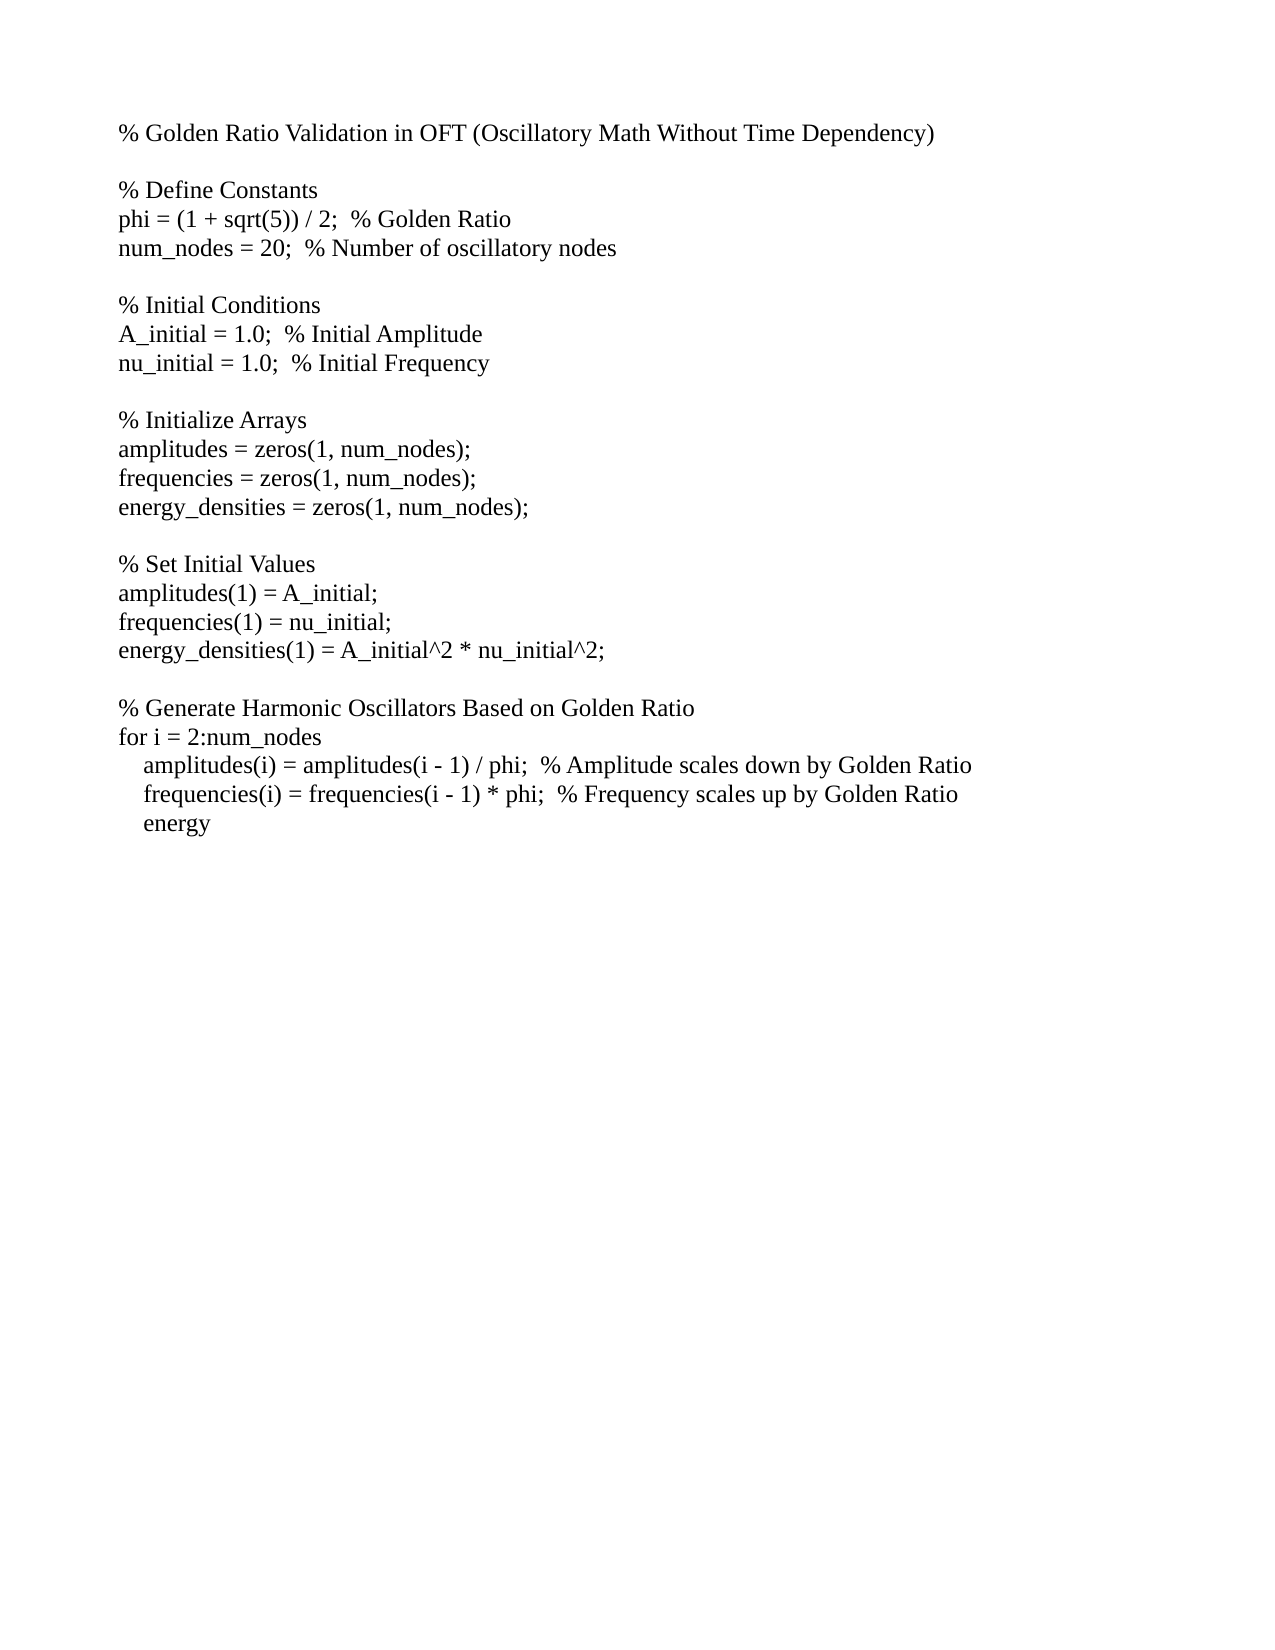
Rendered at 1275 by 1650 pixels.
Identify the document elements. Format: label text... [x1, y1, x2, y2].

text energy [118, 808, 1157, 837]
text % Generate Harmonic Oscillators Based on Golden Ratio [118, 693, 1157, 722]
text amplitudes = zeros(1, num_nodes); [118, 434, 1157, 463]
text % Set Initial Values [118, 549, 1157, 578]
text frequencies(i) = frequencies(i - 1) * phi; % Frequency scales up by Golden Ratio [118, 779, 1157, 808]
text % Define Constants [118, 176, 1157, 204]
text frequencies(1) = nu_initial; [118, 607, 1157, 636]
text A_initial = 1.0; % Initial Amplitude [118, 319, 1157, 348]
text for i = 2:num_nodes [118, 722, 1157, 751]
text amplitudes(1) = A_initial; [118, 578, 1157, 607]
text num_nodes = 20; % Number of oscillatory nodes [118, 233, 1157, 262]
text % Golden Ratio Validation in OFT (Oscillatory Math Without Time Dependency) [118, 118, 1157, 147]
text frequencies = zeros(1, num_nodes); [118, 463, 1157, 492]
text amplitudes(i) = amplitudes(i - 1) / phi; % Amplitude scales down by Golden Ratio [118, 751, 1157, 779]
text % Initial Conditions [118, 291, 1157, 319]
text nu_initial = 1.0; % Initial Frequency [118, 348, 1157, 377]
text energy_densities(1) = A_initial^2 * nu_initial^2; [118, 636, 1157, 664]
text energy_densities = zeros(1, num_nodes); [118, 492, 1157, 521]
text phi = (1 + sqrt(5)) / 2; % Golden Ratio [118, 204, 1157, 233]
text % Initialize Arrays [118, 406, 1157, 434]
